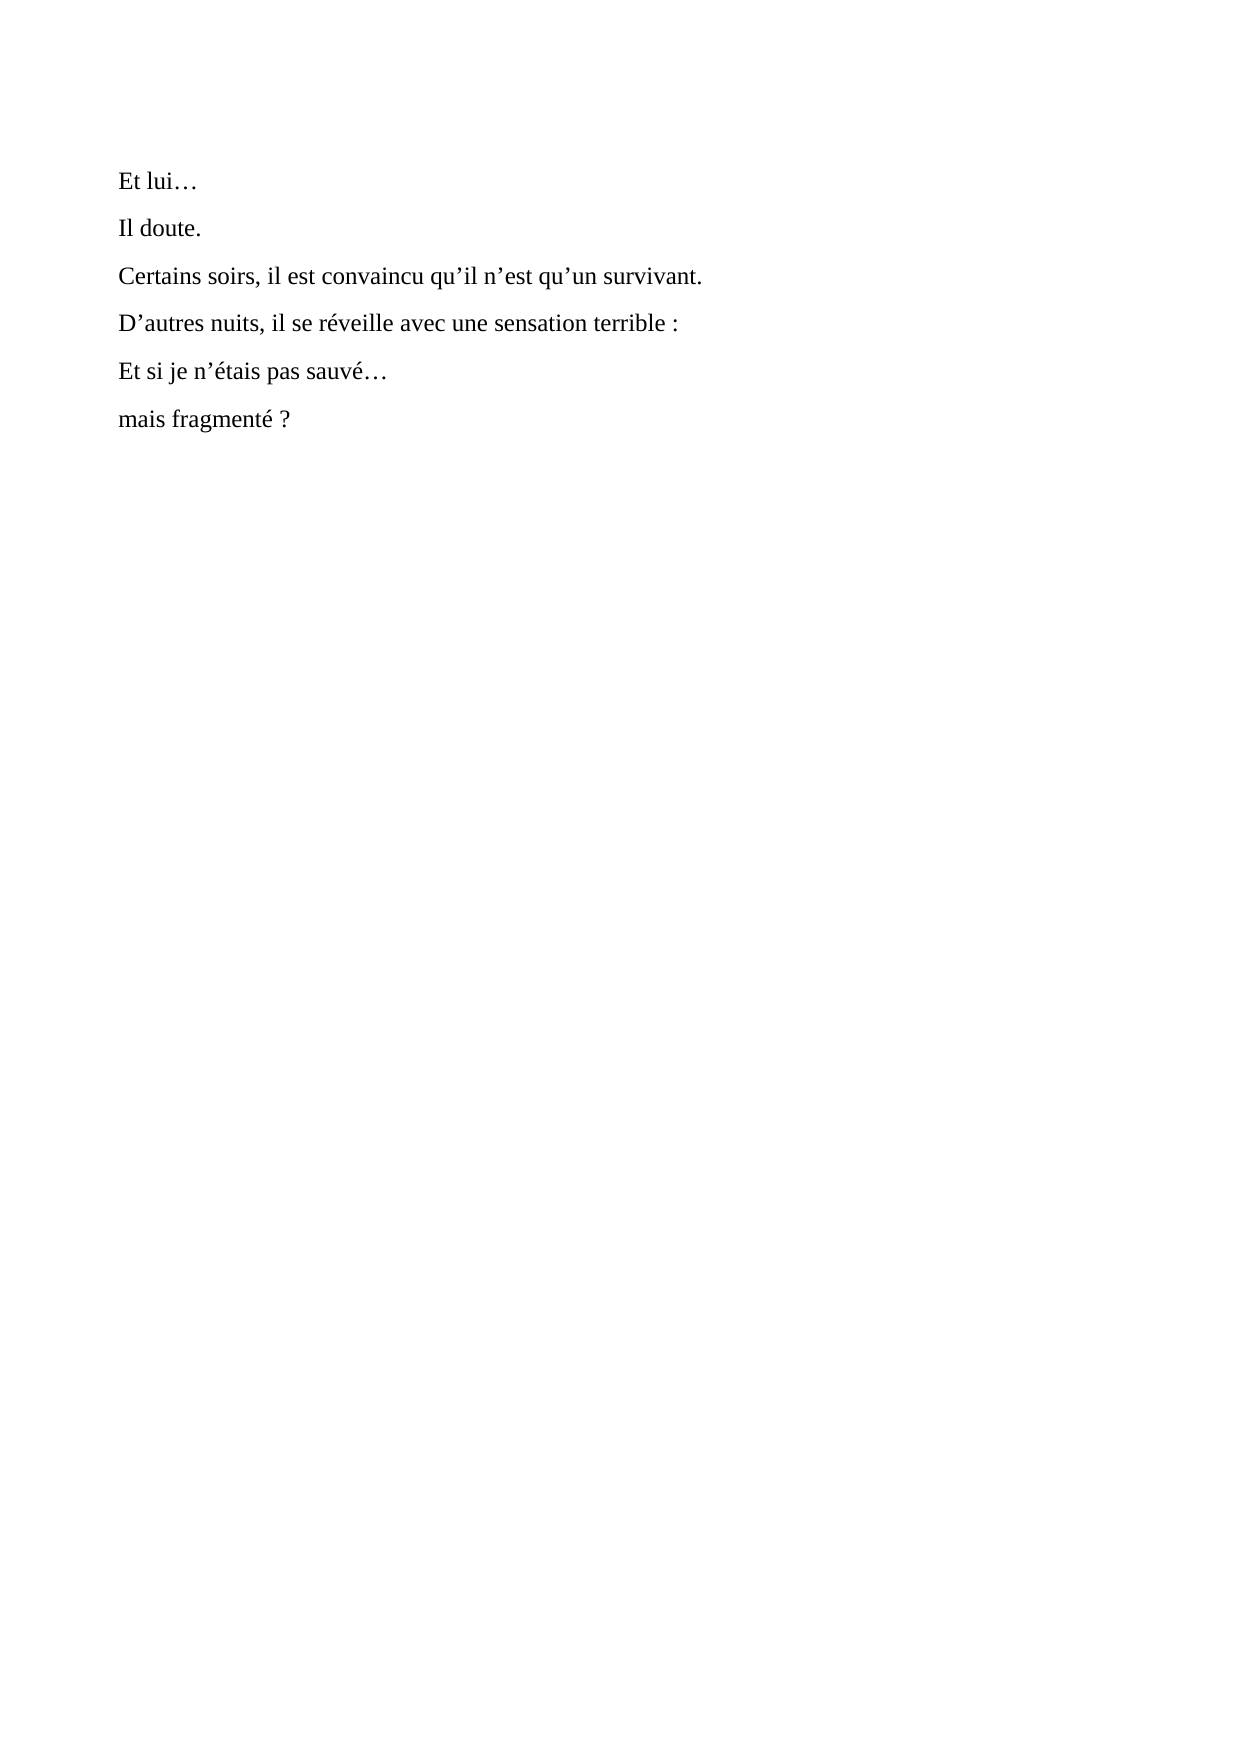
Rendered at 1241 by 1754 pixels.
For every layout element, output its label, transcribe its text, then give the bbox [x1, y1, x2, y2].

text Il doute. [118, 213, 1122, 242]
text mais fragmenté ? [118, 404, 1122, 432]
text Et si je n’étais pas sauvé… [118, 356, 1122, 385]
text D’autres nuits, il se réveille avec une sensation terrible : [118, 308, 1122, 337]
text Et lui… [118, 166, 1122, 194]
text Certains soirs, il est convaincu qu’il n’est qu’un survivant. [118, 261, 1122, 290]
